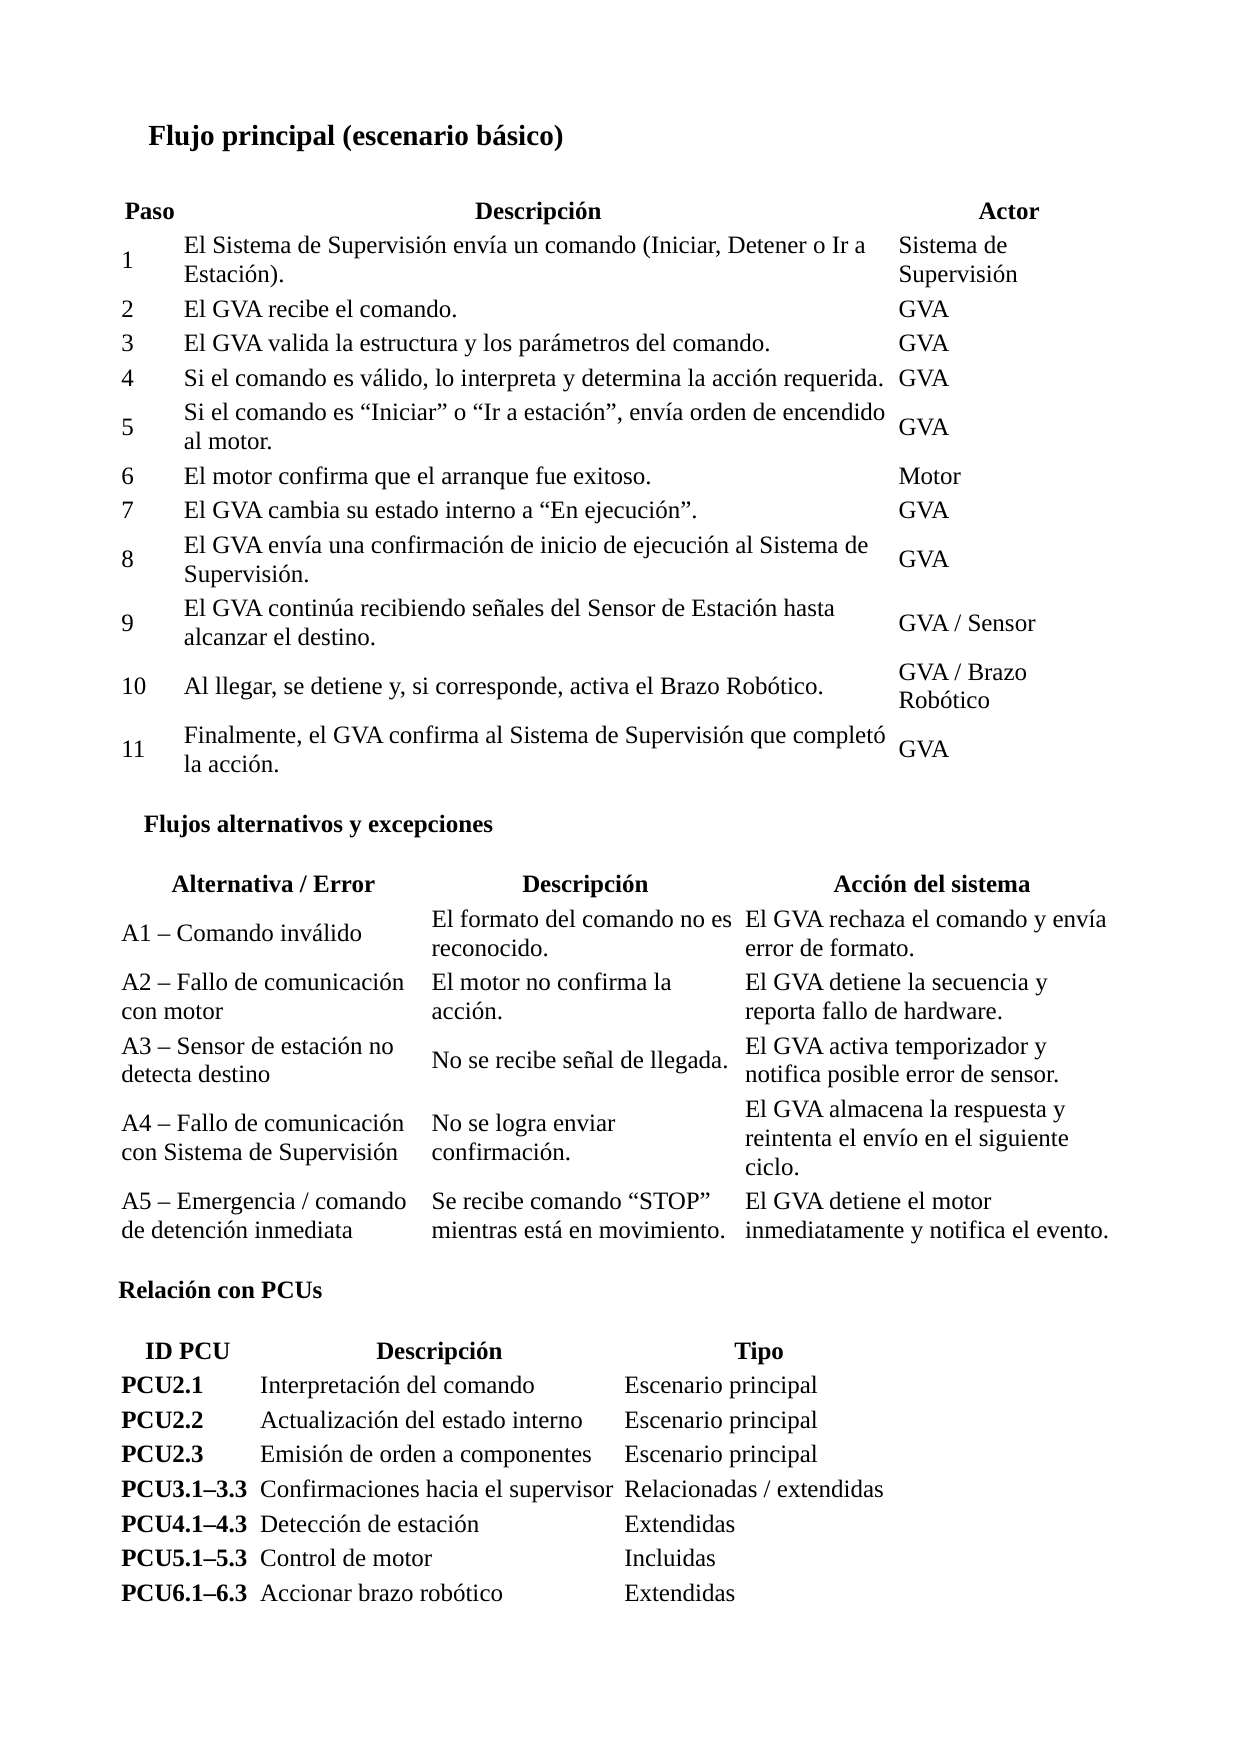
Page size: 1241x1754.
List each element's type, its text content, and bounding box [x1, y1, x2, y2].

table_cell PCU4.1–4.3 [118, 1506, 257, 1540]
table_cell A5 – Emergencia / comando de detención inmediata [118, 1183, 428, 1247]
table_header Actor [895, 193, 1122, 227]
table_cell Escenario principal [621, 1402, 897, 1437]
table_cell Se recibe comando “STOP” mientras está en movimiento. [429, 1183, 742, 1247]
table_cell Si el comando es válido, lo interpreta y determina la acción requerida. [181, 360, 895, 394]
subtitle 🔹 Flujo principal (escenario básico) [118, 118, 1122, 152]
table_cell 6 [118, 458, 181, 492]
table_cell 3 [118, 325, 181, 360]
table_cell PCU6.1–6.3 [118, 1575, 257, 1609]
table_cell Al llegar, se detiene y, si corresponde, activa el Brazo Robótico. [181, 654, 895, 717]
table_cell A4 – Fallo de comunicación con Sistema de Supervisión [118, 1091, 428, 1183]
table_cell GVA [895, 325, 1122, 360]
table_cell GVA [895, 360, 1122, 394]
table_cell A3 – Sensor de estación no detecta destino [118, 1028, 428, 1091]
table_cell A1 – Comando inválido [118, 901, 428, 964]
table_cell Motor [895, 458, 1122, 492]
table_cell GVA [895, 717, 1122, 780]
table_header Tipo [621, 1333, 897, 1367]
table_cell El GVA continúa recibiendo señales del Sensor de Estación hasta alcanzar el destino. [181, 590, 895, 654]
table_cell El Sistema de Supervisión envía un comando (Iniciar, Detener o Ir a Estación). [181, 228, 895, 291]
table_cell El GVA recibe el comando. [181, 291, 895, 325]
table_cell PCU3.1–3.3 [118, 1471, 257, 1506]
table_cell El GVA cambia su estado interno a “En ejecución”. [181, 493, 895, 527]
table_cell Confirmaciones hacia el supervisor [257, 1471, 621, 1506]
table_cell Accionar brazo robótico [257, 1575, 621, 1609]
table_cell Escenario principal [621, 1437, 897, 1471]
table_cell PCU2.2 [118, 1402, 257, 1437]
table_cell El GVA activa temporizador y notifica posible error de sensor. [742, 1028, 1122, 1091]
table_cell PCU2.3 [118, 1437, 257, 1471]
table_cell El GVA almacena la respuesta y reintenta el envío en el siguiente ciclo. [742, 1091, 1122, 1183]
table_cell 8 [118, 527, 181, 590]
text 🔸 Flujos alternativos y excepciones [118, 809, 1122, 838]
table_cell A2 – Fallo de comunicación con motor [118, 965, 428, 1028]
table_cell GVA [895, 527, 1122, 590]
table_cell Detección de estación [257, 1506, 621, 1540]
table_header Alternativa / Error [118, 867, 428, 901]
table_cell GVA / Sensor [895, 590, 1122, 654]
table_cell Interpretación del comando [257, 1368, 621, 1402]
table_cell Extendidas [621, 1506, 897, 1540]
table_cell El GVA detiene la secuencia y reporta fallo de hardware. [742, 965, 1122, 1028]
table_cell 10 [118, 654, 181, 717]
table_cell GVA [895, 395, 1122, 458]
table_cell 5 [118, 395, 181, 458]
text Relación con PCUs [118, 1275, 1122, 1304]
table_cell El GVA envía una confirmación de inicio de ejecución al Sistema de Supervisión. [181, 527, 895, 590]
table_cell 11 [118, 717, 181, 780]
table_header Descripción [429, 867, 742, 901]
table_cell PCU2.1 [118, 1368, 257, 1402]
table_cell Escenario principal [621, 1368, 897, 1402]
table_cell 7 [118, 493, 181, 527]
table_cell Si el comando es “Iniciar” o “Ir a estación”, envía orden de encendido al motor. [181, 395, 895, 458]
table_header Acción del sistema [742, 867, 1122, 901]
table_header Descripción [181, 193, 895, 227]
table_cell El formato del comando no es reconocido. [429, 901, 742, 964]
table_cell El GVA rechaza el comando y envía error de formato. [742, 901, 1122, 964]
table_cell GVA [895, 291, 1122, 325]
table_cell 2 [118, 291, 181, 325]
table_cell No se recibe señal de llegada. [429, 1028, 742, 1091]
table_cell GVA [895, 493, 1122, 527]
table_header Paso [118, 193, 181, 227]
table_header ID PCU [118, 1333, 257, 1367]
table_cell No se logra enviar confirmación. [429, 1091, 742, 1183]
table_cell El GVA detiene el motor inmediatamente y notifica el evento. [742, 1183, 1122, 1247]
table_cell 9 [118, 590, 181, 654]
table_cell El motor no confirma la acción. [429, 965, 742, 1028]
table_cell 1 [118, 228, 181, 291]
table_cell Sistema de Supervisión [895, 228, 1122, 291]
table_cell GVA / Brazo Robótico [895, 654, 1122, 717]
table_cell Finalmente, el GVA confirma al Sistema de Supervisión que completó la acción. [181, 717, 895, 780]
table_cell 4 [118, 360, 181, 394]
table_cell PCU5.1–5.3 [118, 1540, 257, 1575]
table_cell Emisión de orden a componentes [257, 1437, 621, 1471]
table_cell Extendidas [621, 1575, 897, 1609]
table_cell El GVA valida la estructura y los parámetros del comando. [181, 325, 895, 360]
table_header Descripción [257, 1333, 621, 1367]
table_cell Actualización del estado interno [257, 1402, 621, 1437]
table_cell El motor confirma que el arranque fue exitoso. [181, 458, 895, 492]
table_cell Control de motor [257, 1540, 621, 1575]
table_cell Relacionadas / extendidas [621, 1471, 897, 1506]
table_cell Incluidas [621, 1540, 897, 1575]
